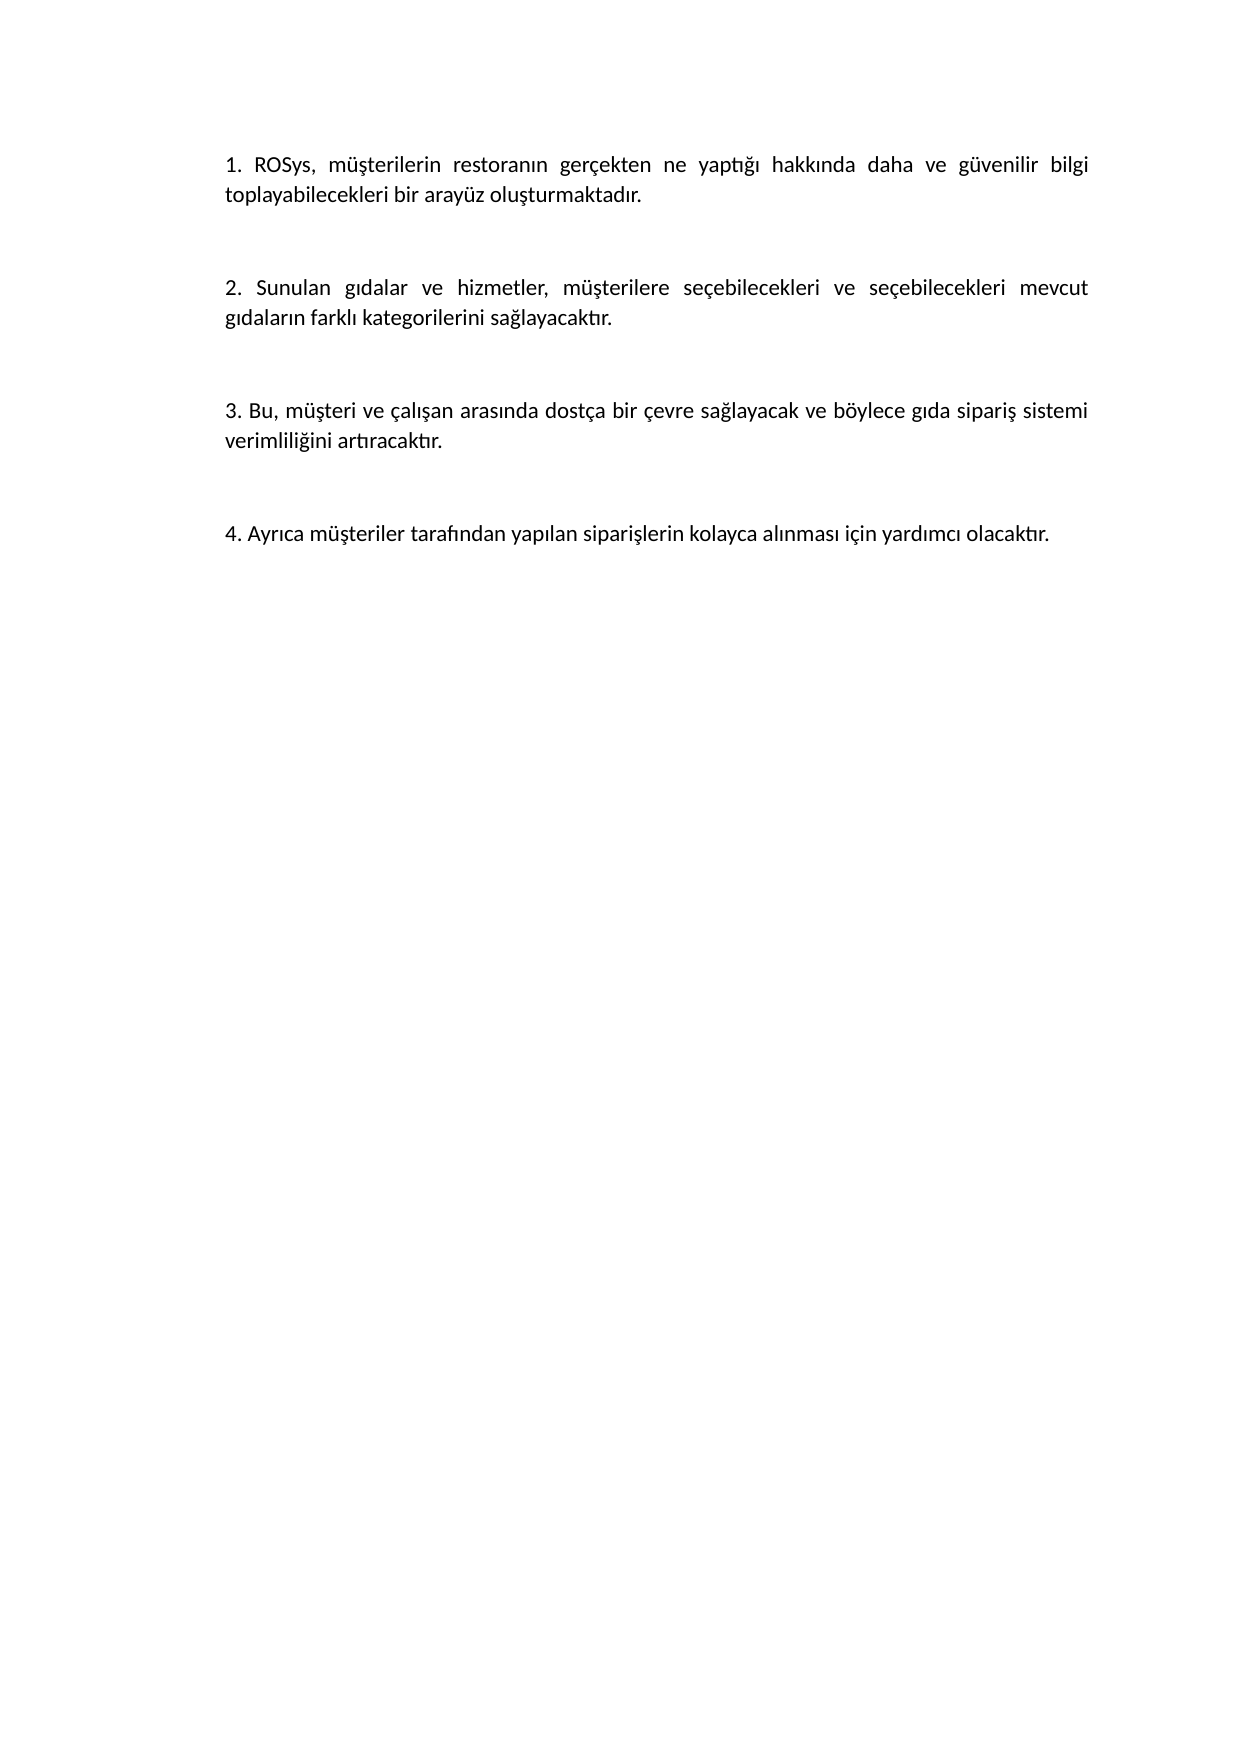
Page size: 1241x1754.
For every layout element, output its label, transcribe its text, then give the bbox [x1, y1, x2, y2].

list 3. Bu, müşteri ve çalışan arasında dostça bir çevre sağlayacak ve böylece gıda sipariş sistemi verimliliğini artıracaktır. [225, 396, 1090, 454]
list 2. Sunulan gıdalar ve hizmetler, müşterilere seçebilecekleri ve seçebilecekleri mevcut gıdaların farklı kategorilerini sağlayacaktır. [225, 273, 1090, 331]
list 1. ROSys, müşterilerin restoranın gerçekten ne yaptığı hakkında daha ve güvenilir bilgi toplayabilecekleri bir arayüz oluşturmaktadır. [225, 150, 1090, 208]
list 4. Ayrıca müşteriler tarafından yapılan siparişlerin kolayca alınması için yardımcı olacaktır. [225, 519, 1090, 547]
